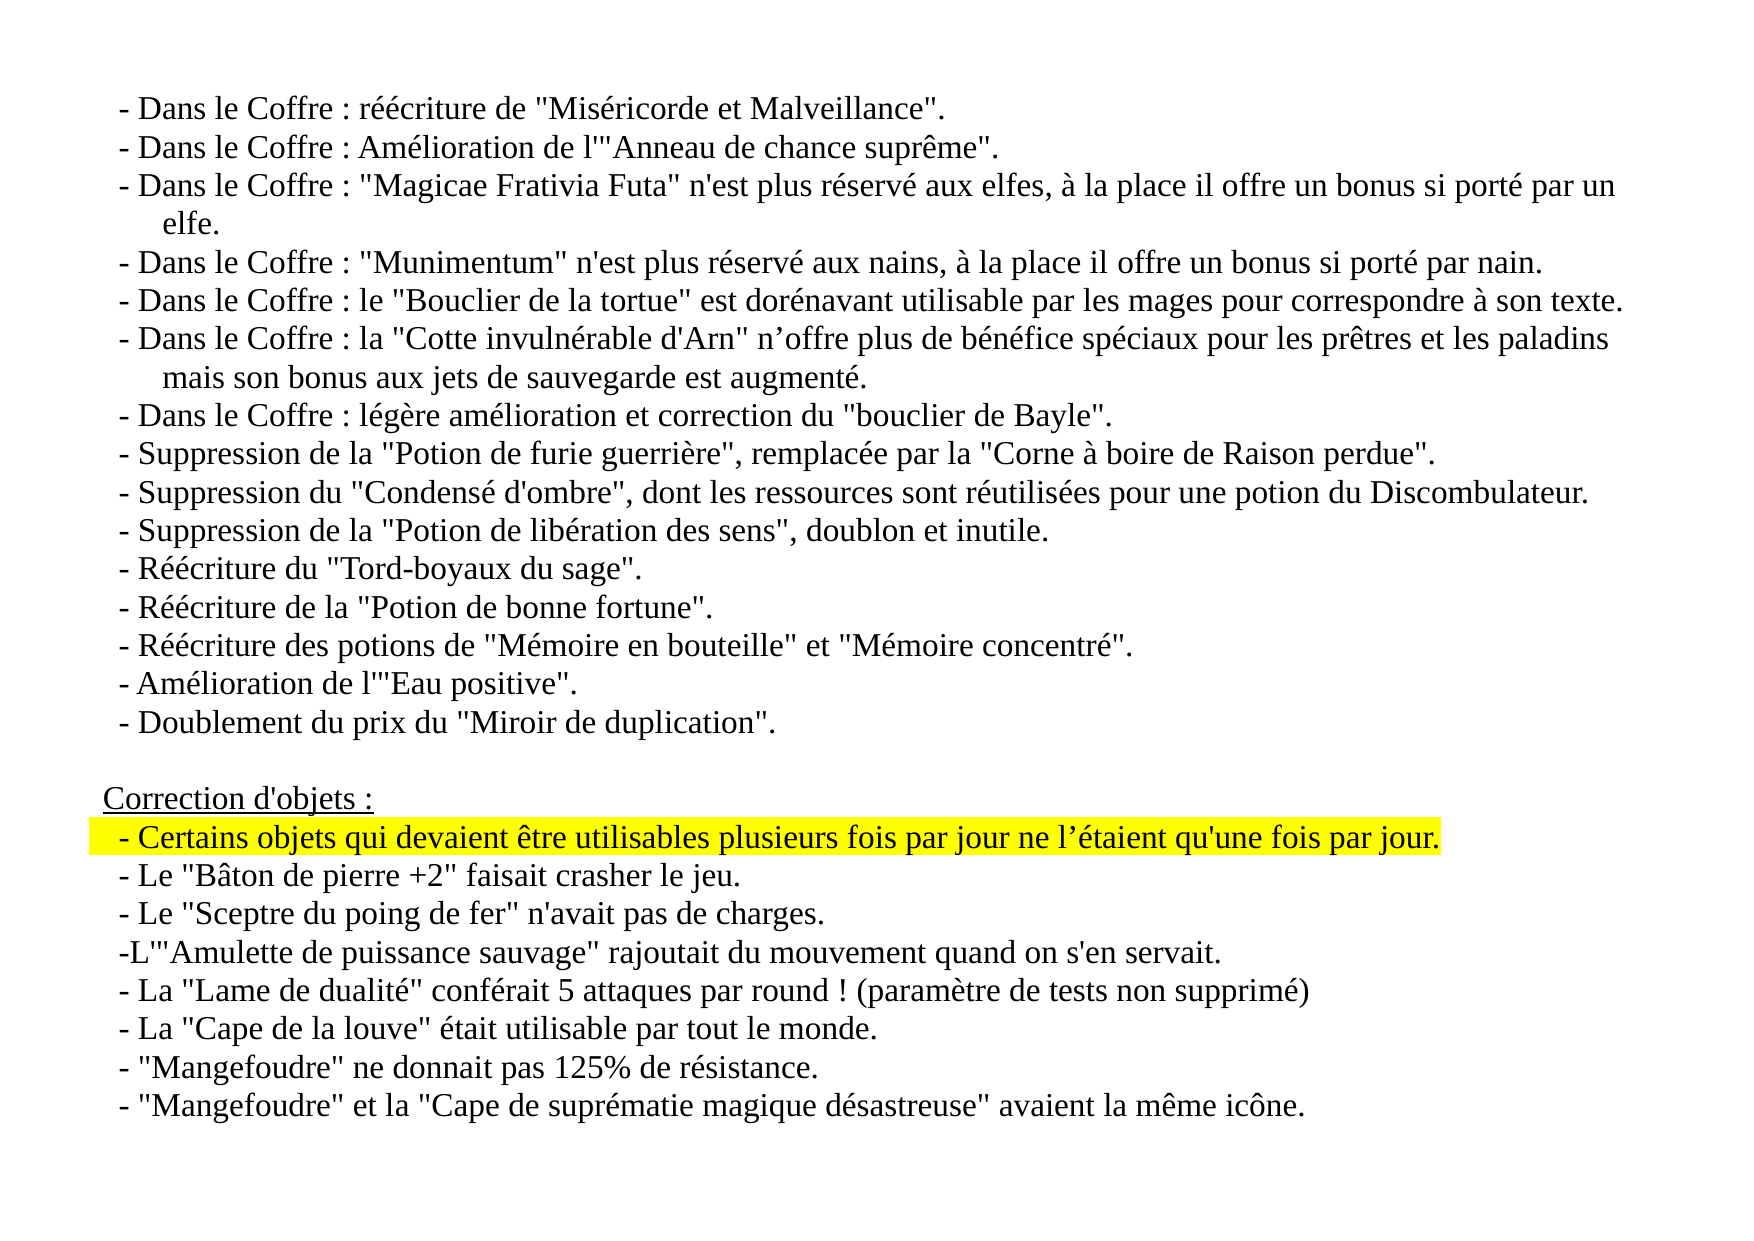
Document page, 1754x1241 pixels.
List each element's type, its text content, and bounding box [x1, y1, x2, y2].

text - La "Lame de dualité" conférait 5 attaques par round ! (paramètre de tests non supprimé) [88, 970, 1665, 1008]
text - Dans le Coffre : "Magicae Frativia Futa" n'est plus réservé aux elfes, à la place il offre un bonus si porté par un elfe. [88, 165, 1665, 242]
text - Dans le Coffre : "Munimentum" n'est plus réservé aux nains, à la place il offre un bonus si porté par nain. [88, 242, 1665, 280]
text - Certains objets qui devaient être utilisables plusieurs fois par jour ne l’étaient qu'une fois par jour. [88, 817, 1665, 855]
text - Dans le Coffre : la "Cotte invulnérable d'Arn" n’offre plus de bénéfice spéciaux pour les prêtres et les paladins mais son bonus aux jets de sauvegarde est augmenté. [88, 318, 1665, 395]
text - Suppression de la "Potion de libération des sens", doublon et inutile. [88, 510, 1665, 548]
text -L'"Amulette de puissance sauvage" rajoutait du mouvement quand on s'en servait. [88, 932, 1665, 970]
text Correction d'objets : [88, 778, 1665, 817]
text - Le "Bâton de pierre +2" faisait crasher le jeu. [88, 855, 1665, 893]
text - Suppression du "Condensé d'ombre", dont les ressources sont réutilisées pour une potion du Discombulateur. [88, 472, 1665, 510]
text - Dans le Coffre : réécriture de "Miséricorde et Malveillance". [88, 88, 1665, 127]
text - "Mangefoudre" et la "Cape de suprématie magique désastreuse" avaient la même icône. [88, 1085, 1665, 1123]
text - Réécriture du "Tord-boyaux du sage". [88, 548, 1665, 587]
text - Amélioration de l'"Eau positive". [88, 663, 1665, 702]
text - Réécriture de la "Potion de bonne fortune". [88, 587, 1665, 625]
text - Dans le Coffre : le "Bouclier de la tortue" est dorénavant utilisable par les mages pour correspondre à son texte. [88, 280, 1665, 318]
text - Doublement du prix du "Miroir de duplication". [88, 702, 1665, 740]
text - "Mangefoudre" ne donnait pas 125% de résistance. [88, 1047, 1665, 1085]
text - Le "Sceptre du poing de fer" n'avait pas de charges. [88, 893, 1665, 932]
text - Dans le Coffre : légère amélioration et correction du "bouclier de Bayle". [88, 395, 1665, 433]
text - Suppression de la "Potion de furie guerrière", remplacée par la "Corne à boire de Raison perdue". [88, 433, 1665, 472]
text - Réécriture des potions de "Mémoire en bouteille" et "Mémoire concentré". [88, 625, 1665, 663]
text - La "Cape de la louve" était utilisable par tout le monde. [88, 1008, 1665, 1047]
text - Dans le Coffre : Amélioration de l'"Anneau de chance suprême". [88, 127, 1665, 165]
